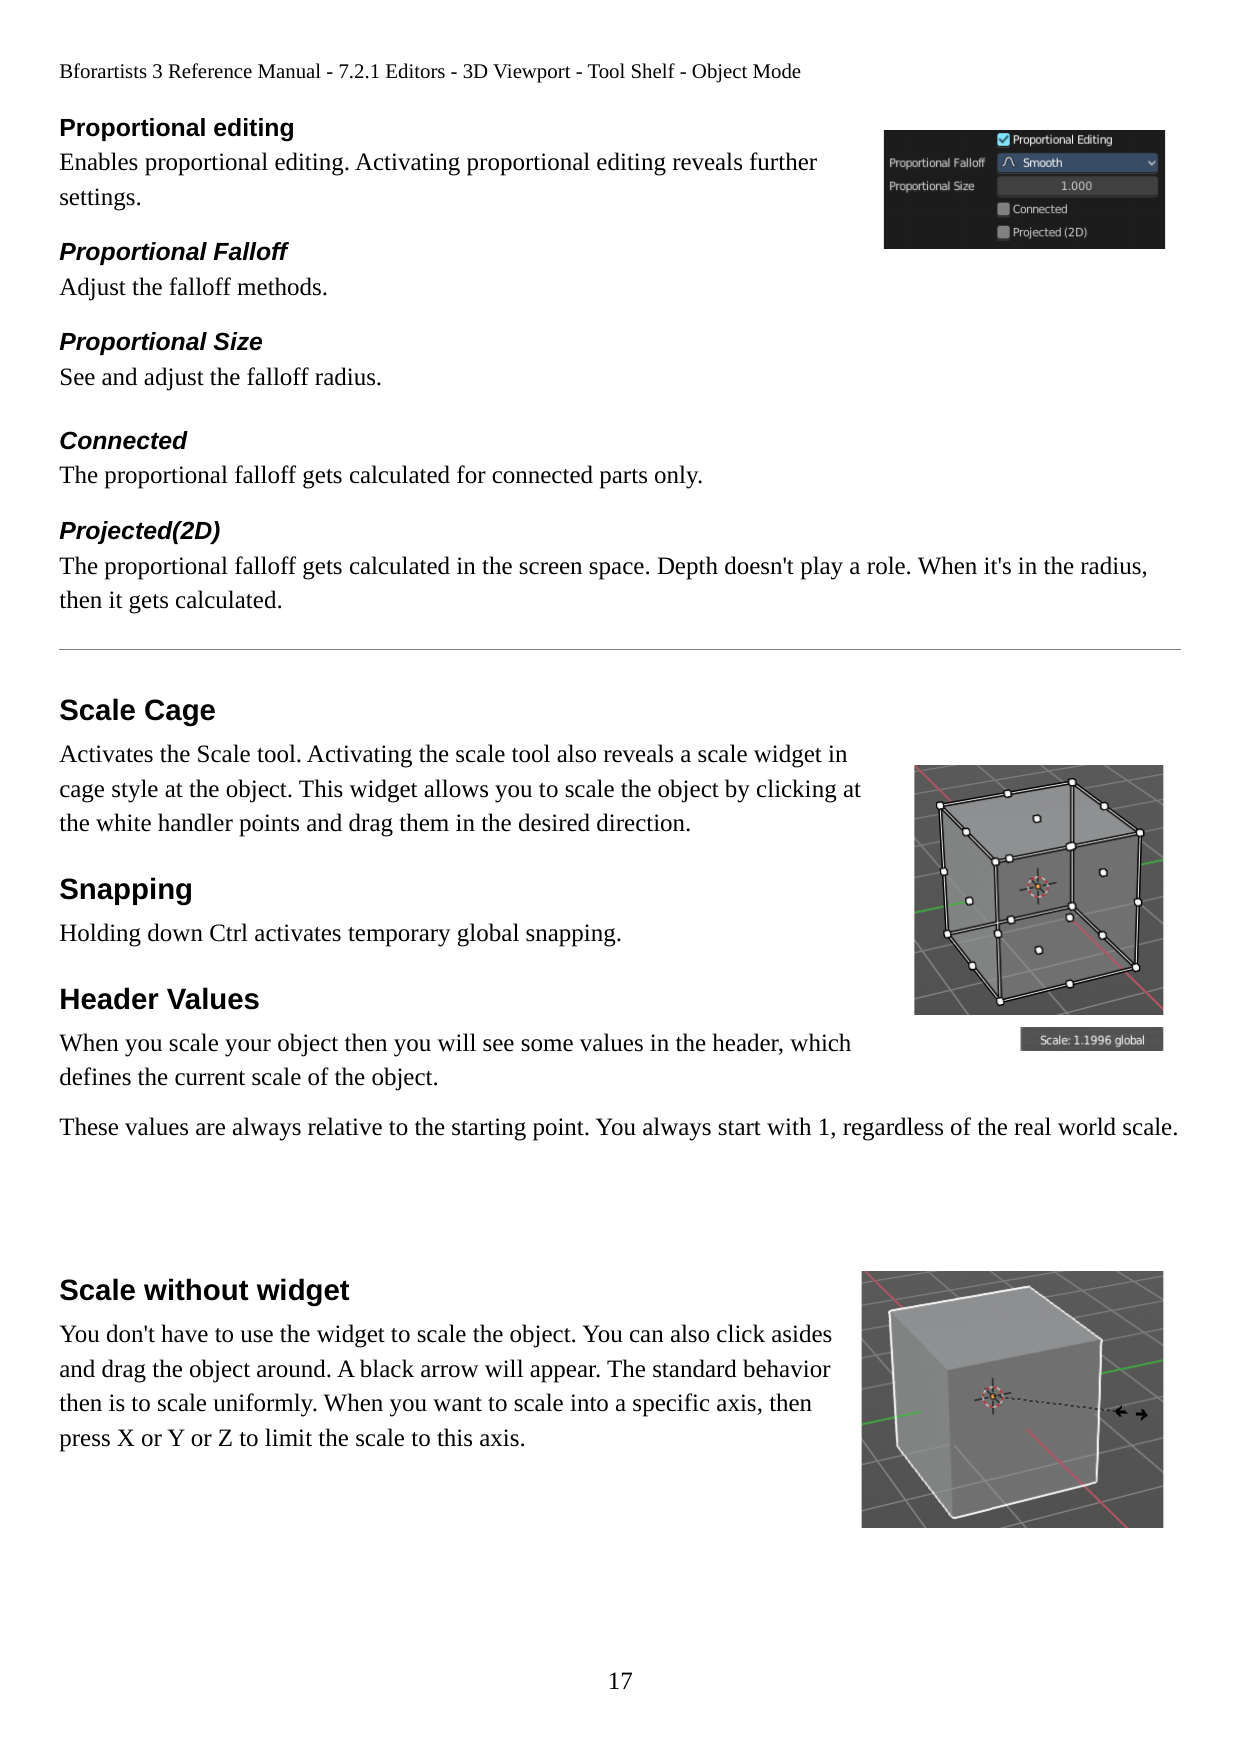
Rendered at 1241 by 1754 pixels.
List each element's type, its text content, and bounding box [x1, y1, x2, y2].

picture [914, 765, 1164, 1015]
subtitle Header Values [59, 982, 1181, 1016]
picture [1020, 1027, 1164, 1051]
subtitle [1164, 1273, 1181, 1307]
text See and adjust the falloff radius. [59, 362, 1181, 391]
subtitle Scale without widget [59, 1273, 861, 1307]
text Enables proportional editing. Activating proportional editing reveals further settings. [59, 147, 883, 211]
picture [861, 1271, 1164, 1528]
text These values are always relative to the starting point. You always start with 1, regardless of the real world scale. [59, 1112, 1181, 1140]
subtitle Scale Cage [59, 693, 1181, 727]
subtitle Connected [59, 426, 1181, 454]
text Adjust the falloff methods. [59, 272, 1181, 301]
subtitle Projected(2D) [59, 516, 1181, 544]
text Holding down Ctrl activates temporary global snapping. [59, 918, 914, 947]
subtitle [1164, 872, 1181, 906]
text The proportional falloff gets calculated for connected parts only. [59, 461, 1181, 489]
picture [883, 130, 1166, 249]
text The proportional falloff gets calculated in the screen space. Depth doesn't play a role. When it's in the radius, then it gets calculated. [59, 551, 1181, 614]
text When you scale your object then you will see some values in the header, which defines the current scale of the object. [59, 1028, 1181, 1091]
subtitle Proportional editing [59, 113, 1181, 141]
subtitle Proportional Falloff [59, 237, 1181, 266]
text You don't have to use the widget to scale the object. You can also click asides and drag the object around. A black arrow will appear. The standard behavior then is to scale uniformly. When you want to scale into a specific axis, then press X or Y or Z to limit the scale to this axis. [59, 1319, 861, 1452]
text Activates the Scale tool. Activating the scale tool also reveals a scale widget in cage style at the object. This widget allows you to scale the object by clicking at the white handler points and drag them in the desired direction. [59, 739, 1181, 837]
subtitle Proportional Size [59, 327, 1181, 356]
subtitle Snapping [59, 872, 914, 906]
